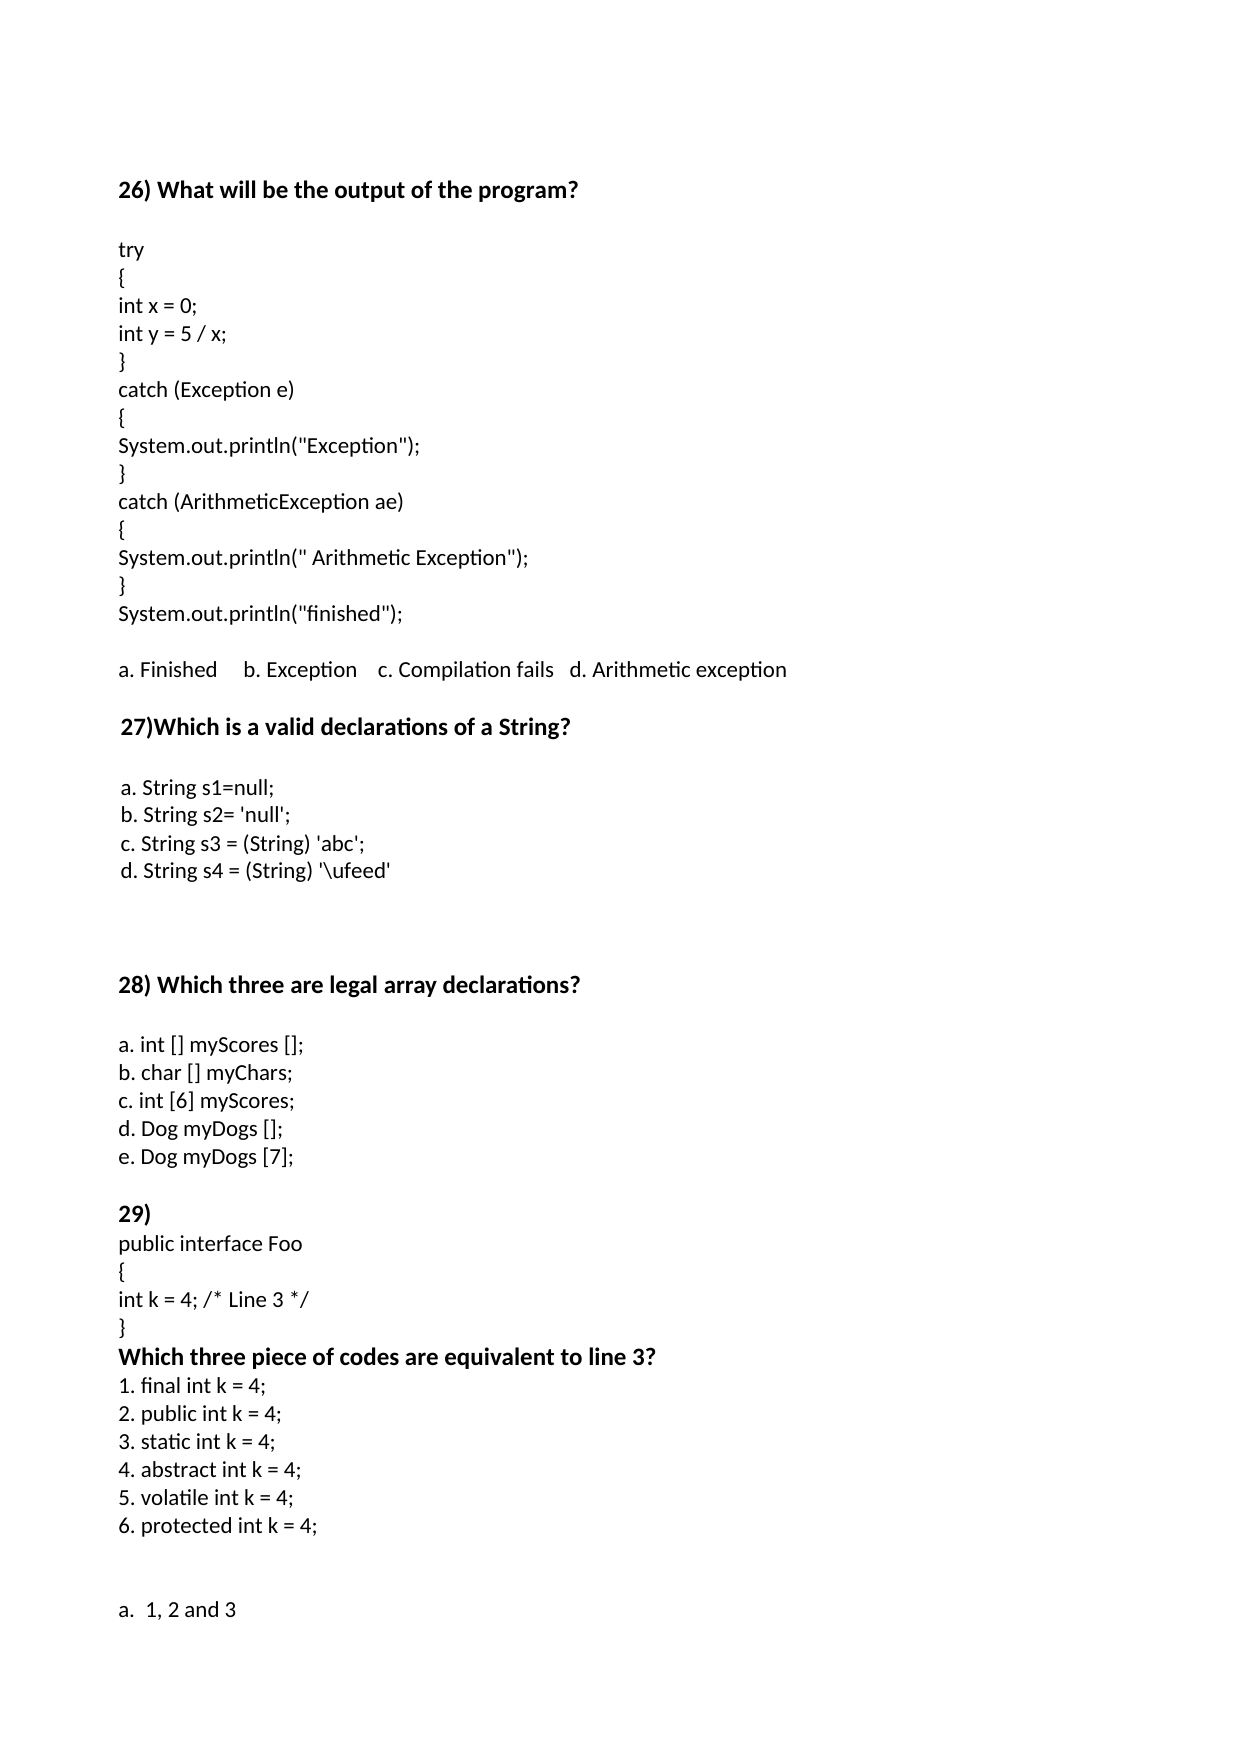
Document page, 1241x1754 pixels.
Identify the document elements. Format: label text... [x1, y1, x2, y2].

table_cell [118, 941, 1112, 969]
table_header 26) What will be the output of the program? try { int x = 0; int y = 5 / x; } catch (Exception e) { System.out.println("Exception"); } catch (ArithmeticException ae) { System.out.println(" Arithmetic Exception"); } System.out.println("finished"); a. Finished b. Exception c. Compilation fails d. Arithmetic exception [118, 174, 1112, 941]
text c. int [6] myScores; [118, 1086, 1122, 1114]
text 28) Which three are legal array declarations? [118, 969, 1122, 1000]
table_header a. 1, 2 and 3 [118, 1596, 1122, 1624]
text a. int [] myScores []; [118, 1030, 1122, 1058]
table_cell [120, 885, 1062, 941]
table_header 27)Which is a valid declarations of a String? a. String s1=null; b. String s2= 'null'; c. String s3 = (String) 'abc'; d. String s4 = (String) '\ufeed' [120, 712, 1062, 885]
text d. Dog myDogs []; [118, 1114, 1122, 1142]
text e. Dog myDogs [7]; [118, 1142, 1122, 1170]
text 29) [118, 1198, 1122, 1229]
text b. char [] myChars; [118, 1058, 1122, 1086]
table_header public interface Foo { int k = 4; /* Line 3 */ } Which three piece of codes are equivalent to line 3? 1. final int k = 4; 2. public int k = 4; 3. static int k = 4; 4. abstract int k = 4; 5. volatile int k = 4; 6. protected int k = 4; [118, 1229, 1122, 1596]
